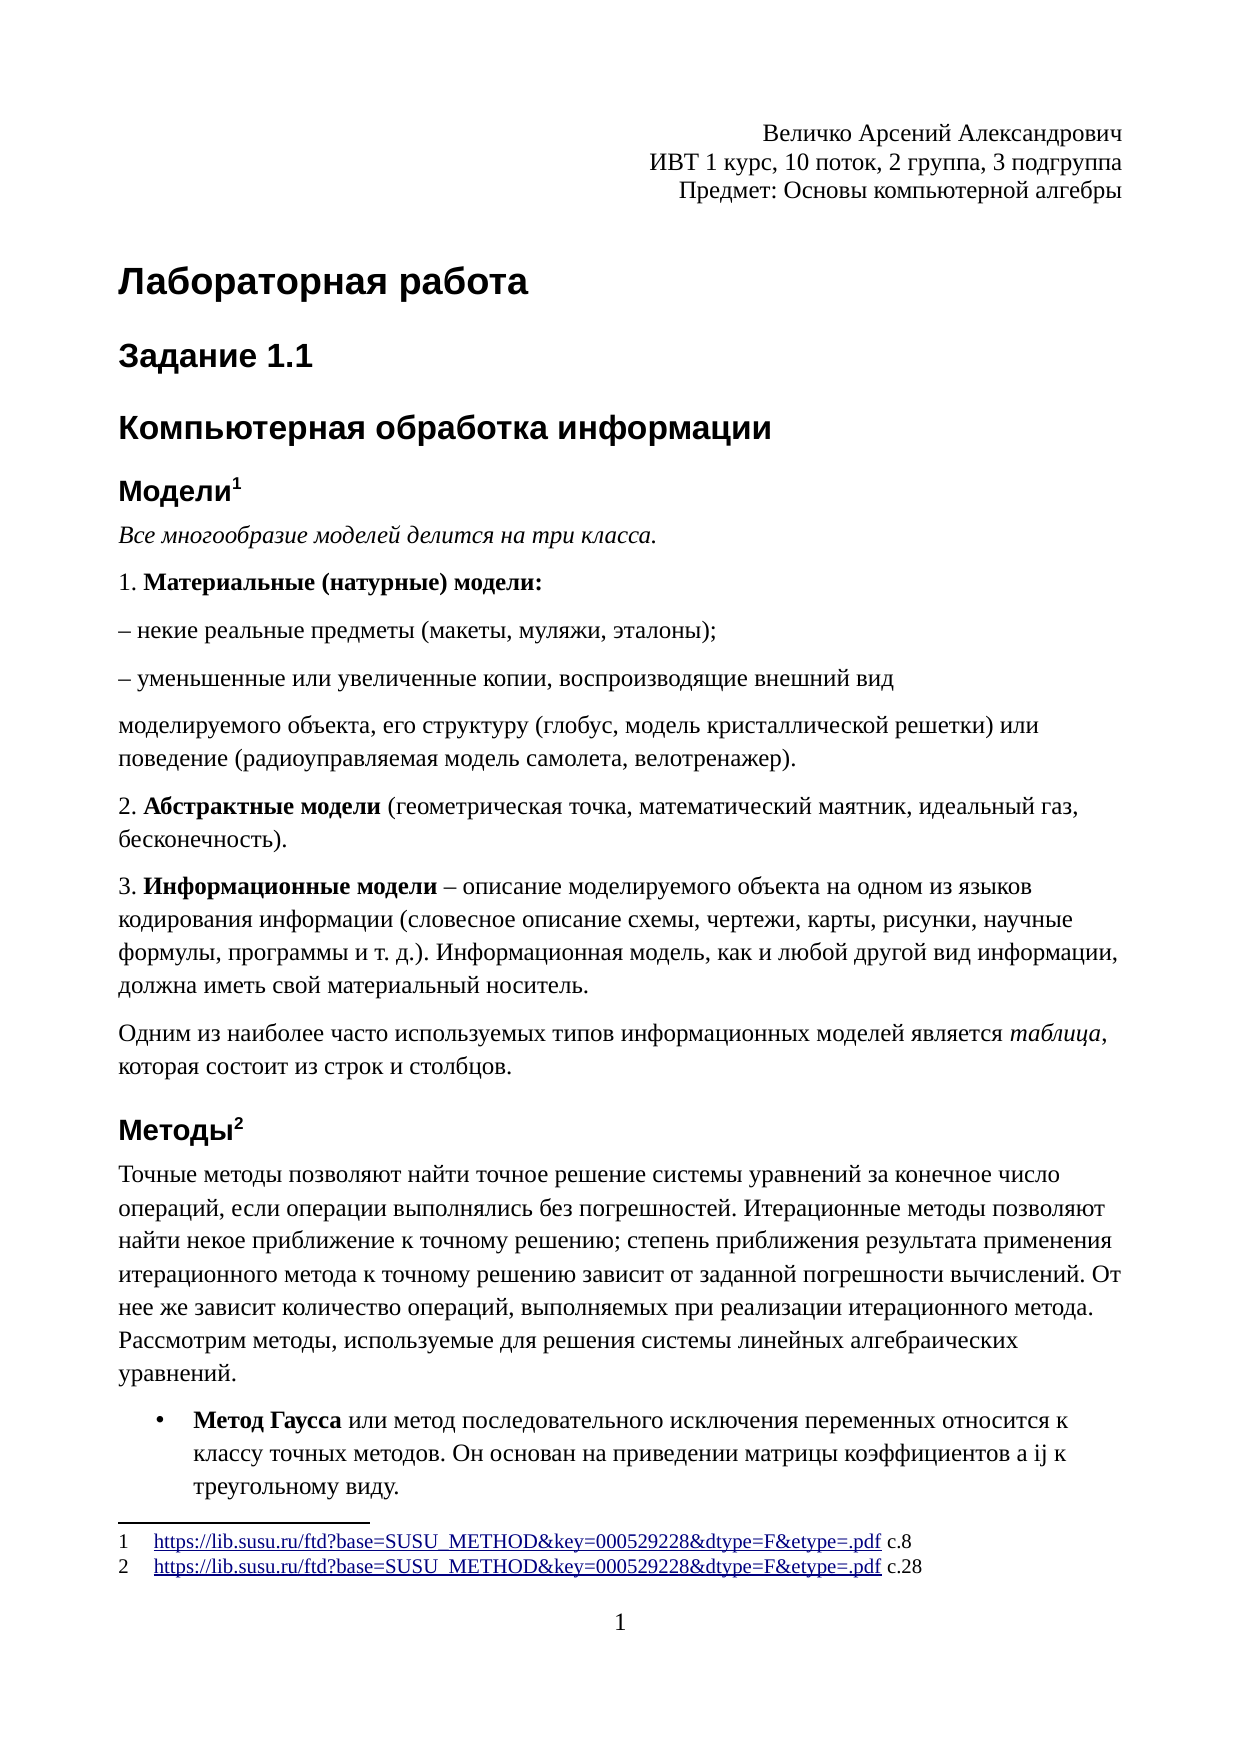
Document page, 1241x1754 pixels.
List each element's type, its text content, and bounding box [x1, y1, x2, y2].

subtitle Лабораторная работа [118, 259, 1122, 302]
text – уменьшенные или увеличенные копии, воспроизводящие внешний вид [118, 663, 1122, 691]
text моделируемого объекта, его структуру (глобус, модель кристаллической решетки) или поведение (радиоуправляемая модель самолета, велотренажер). [118, 710, 1122, 772]
text https://lib.susu.ru/ftd?base=SUSU_METHOD&key=000529228&dtype=F&etype=.pdf с.8 [118, 1529, 1122, 1553]
text Одним из наиболее часто используемых типов информационных моделей является таблица, которая состоит из строк и столбцов. [118, 1018, 1122, 1080]
text Все многообразие моделей делится на три класса. [118, 520, 1122, 548]
text – некие реальные предметы (макеты, муляжи, эталоны); [118, 615, 1122, 644]
text 3. Информационные модели – описание моделируемого объекта на одном из языков кодирования информации (словесное описание схемы, чертежи, карты, рисунки, научные формулы, программы и т. д.). Информационная модель, как и любой другой вид информации, должна иметь свой материальный носитель. [118, 871, 1122, 999]
subtitle Задание 1.1 [118, 336, 1122, 374]
subtitle Модели [118, 473, 1122, 507]
subtitle Компьютерная обработка информации [118, 408, 1122, 446]
list Метод Гаусса или метод последовательного исключения переменных относится к классу точных методов. Он основан на приведении матрицы коэффициентов a ij к треугольному виду. [156, 1405, 1122, 1500]
text 2. Абстрактные модели (геометрическая точка, математический маятник, идеальный газ, бесконечность). [118, 791, 1122, 853]
text Точные методы позволяют найти точное решение системы уравнений за конечное число операций, если операции выполнялись без погрешностей. Итерационные методы позволяют найти некое приближение к точному решению; степень приближения результата применения итерационного метода к точному решению зависит от заданной погрешности вычислений. От нее же зависит количество операций, выполняемых при реализации итерационного метода. Рассмотрим методы, используемые для решения системы линейных алгебраических уравнений. [118, 1159, 1122, 1386]
text 1. Материальные (натурные) модели: [118, 567, 1122, 596]
text https://lib.susu.ru/ftd?base=SUSU_METHOD&key=000529228&dtype=F&etype=.pdf с.28 [118, 1553, 1122, 1578]
subtitle Методы [118, 1113, 1122, 1147]
